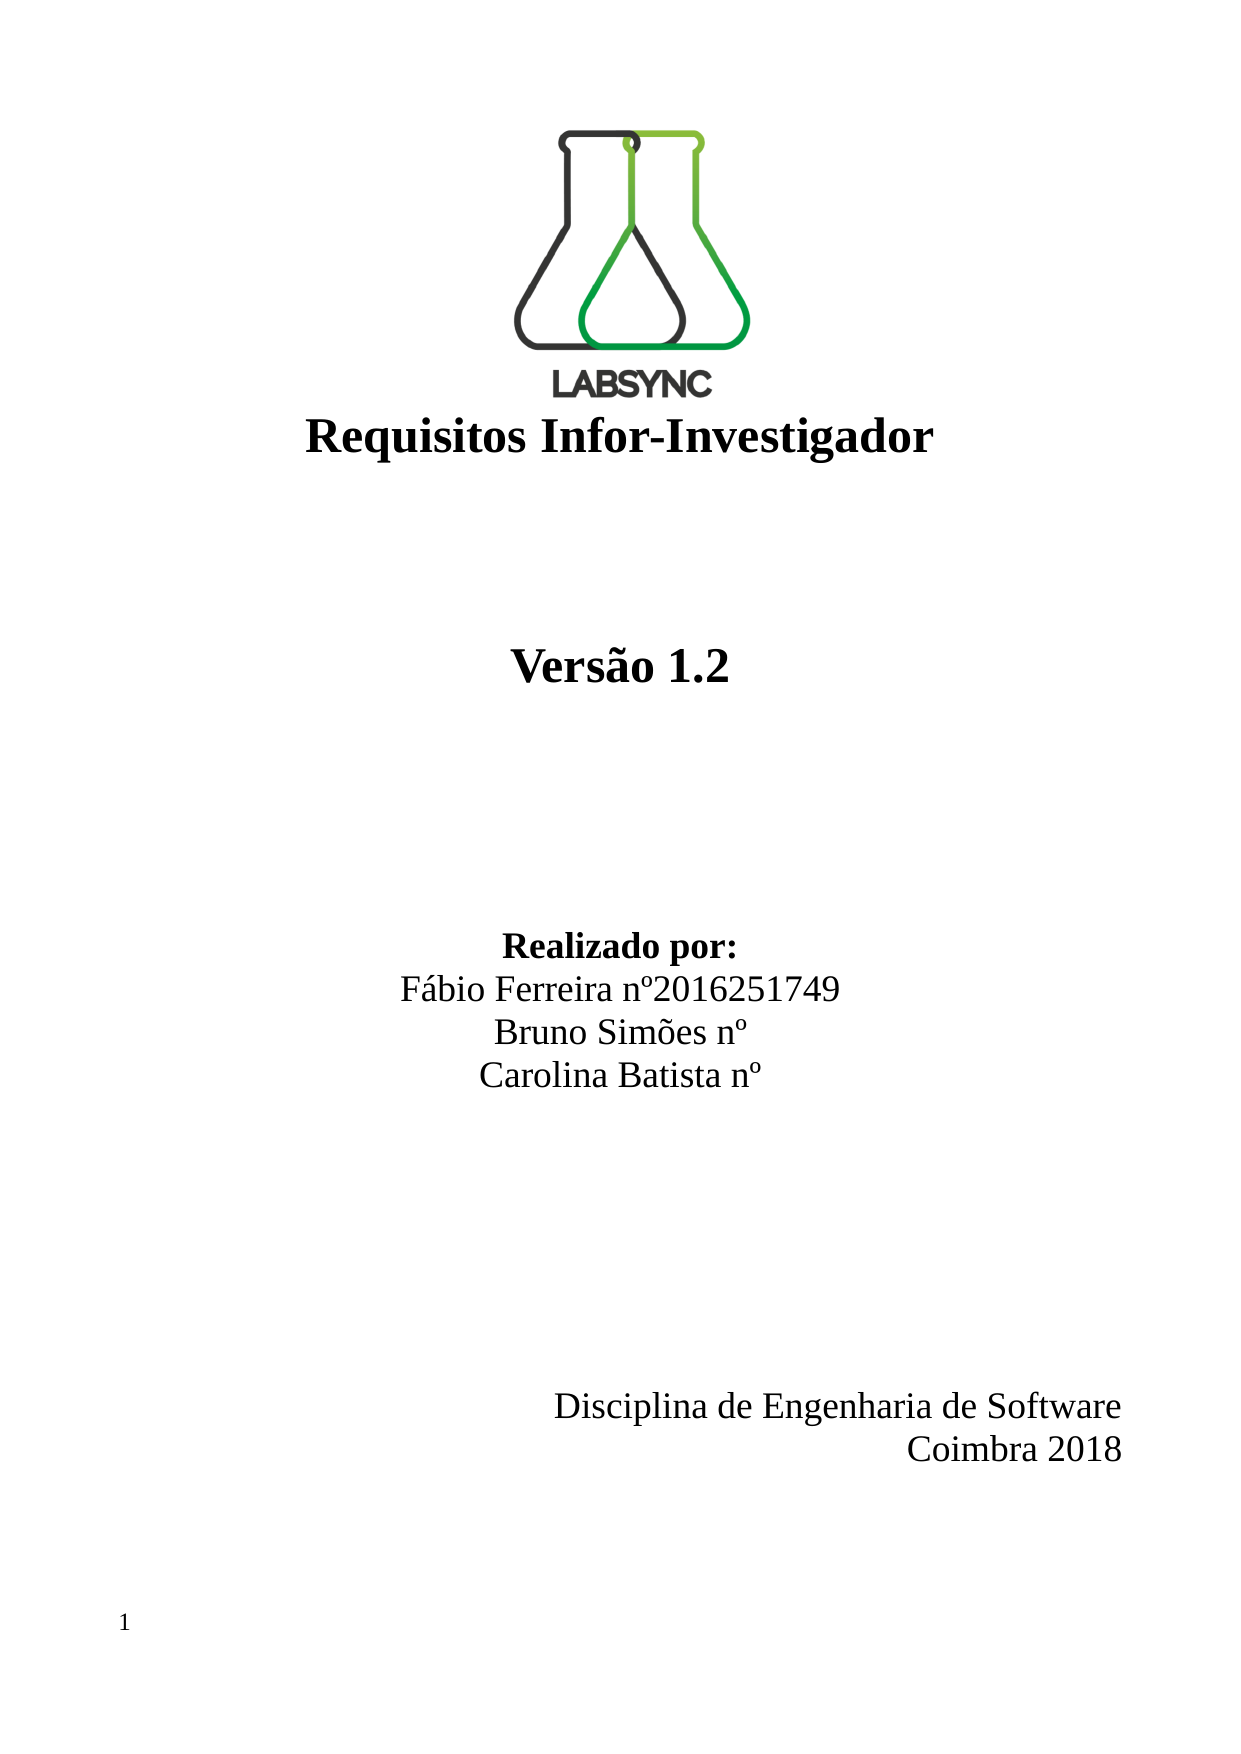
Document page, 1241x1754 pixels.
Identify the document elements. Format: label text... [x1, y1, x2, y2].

picture [633, 119, 762, 398]
text Disciplina de Engenharia de Software [118, 1383, 1122, 1426]
text Coimbra 2018 [118, 1426, 1122, 1469]
text Versão 1.2 [118, 636, 1122, 693]
text Bruno Simões nº [118, 1009, 1122, 1052]
text Requisitos Infor-Investigador [118, 406, 1122, 463]
text Realizado por: [118, 923, 1122, 966]
text Fábio Ferreira nº2016251749 [118, 966, 1122, 1009]
text Carolina Batista nº [118, 1052, 1122, 1096]
